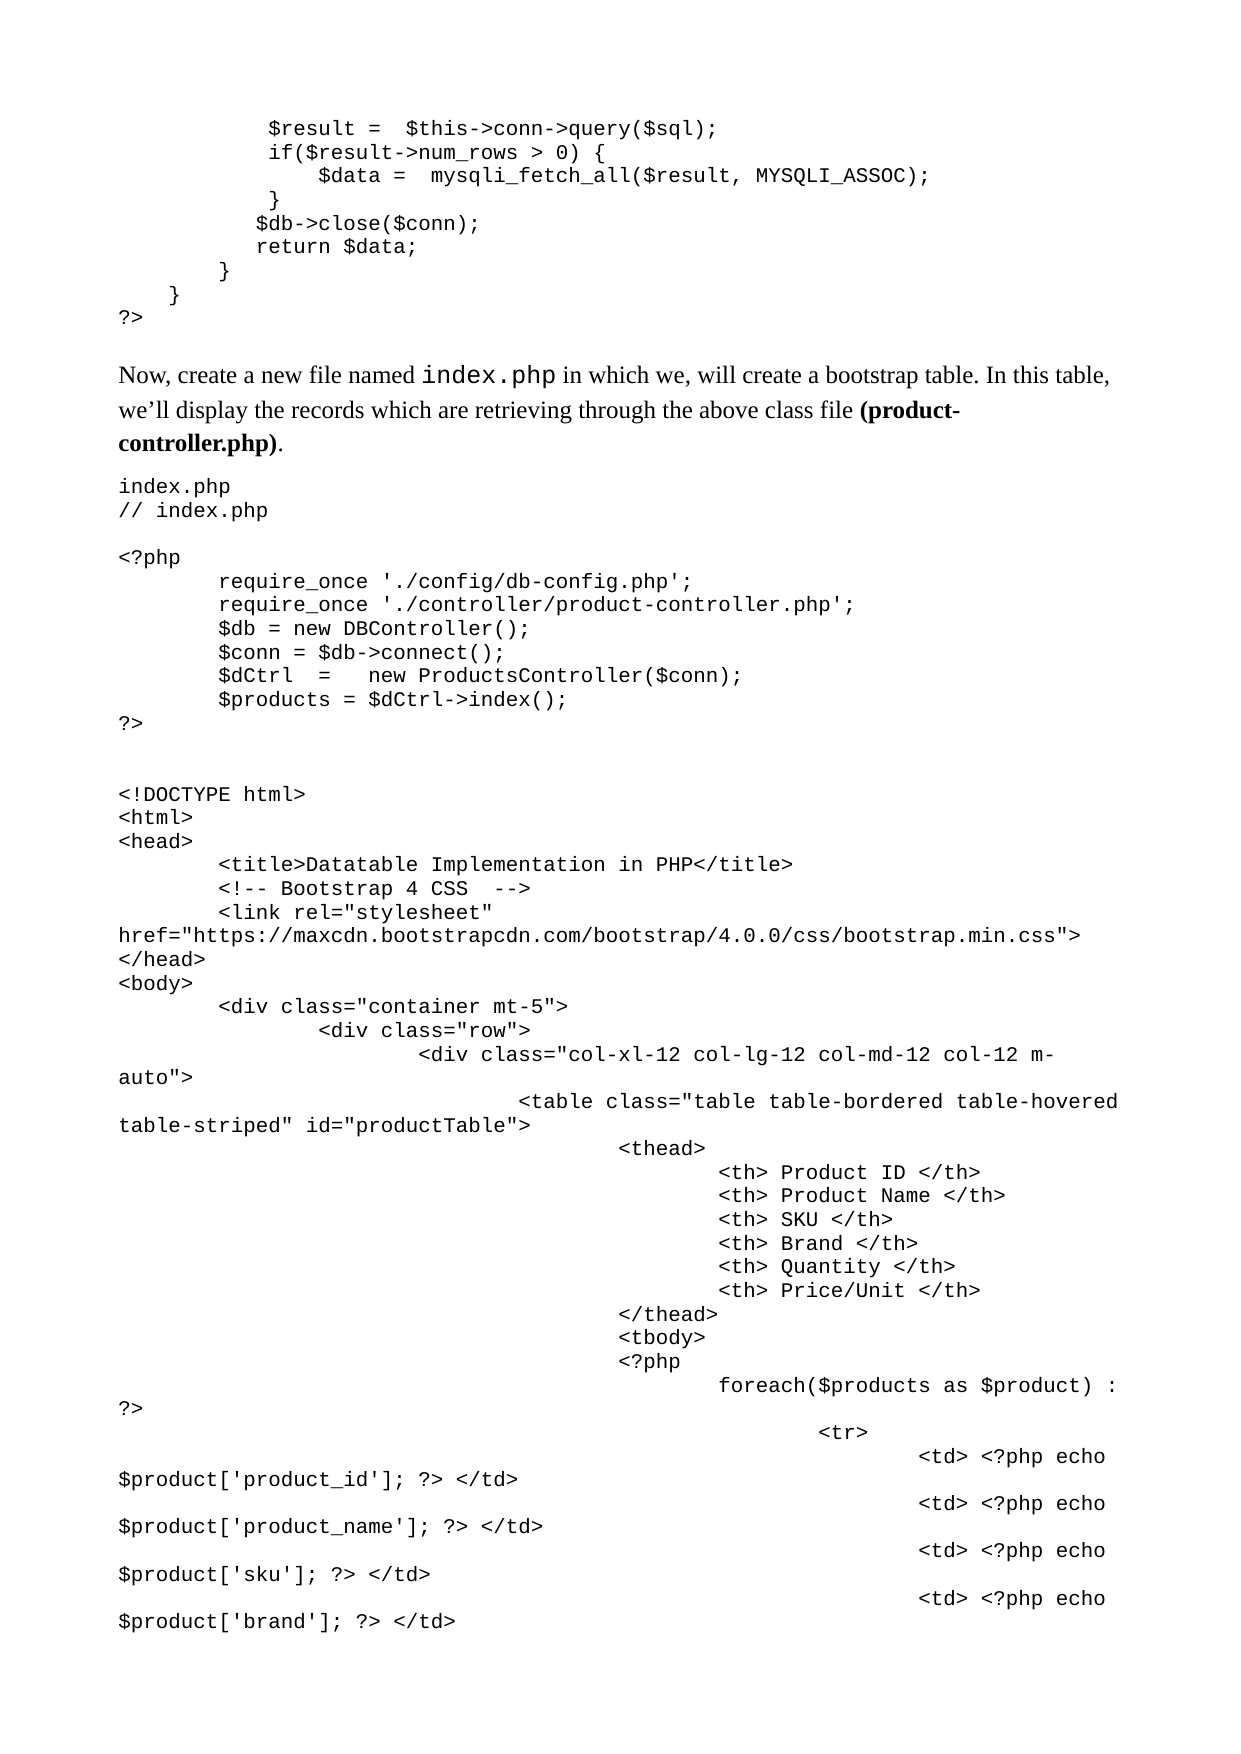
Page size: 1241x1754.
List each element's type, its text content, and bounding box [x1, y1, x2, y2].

text } [118, 189, 1122, 213]
text <thead> [118, 1138, 1122, 1162]
text require_once './config/db-config.php'; [118, 571, 1122, 594]
text <link rel="stylesheet" href="https://maxcdn.bootstrapcdn.com/bootstrap/4.0.0/css/bootstrap.min.css"> [118, 902, 1122, 949]
text foreach($products as $product) : ?> [118, 1375, 1122, 1422]
text </head> [118, 949, 1122, 973]
text $db->close($conn); [118, 213, 1122, 236]
text <th> Price/Unit </th> [118, 1280, 1122, 1304]
text <td> <?php echo $product['product_name']; ?> </td> [118, 1493, 1122, 1540]
text <div class="row"> [118, 1020, 1122, 1044]
text <td> <?php echo $product['product_id']; ?> </td> [118, 1446, 1122, 1493]
text <th> Product Name </th> [118, 1186, 1122, 1209]
text <?php [118, 1351, 1122, 1375]
text <th> Quantity </th> [118, 1256, 1122, 1280]
text <head> [118, 831, 1122, 854]
text <tbody> [118, 1327, 1122, 1351]
text <?php [118, 547, 1122, 571]
text <body> [118, 973, 1122, 996]
text <th> Product ID </th> [118, 1162, 1122, 1186]
text <table class="table table-bordered table-hovered table-striped" id="productTable"> [118, 1091, 1122, 1138]
text <title>Datatable Implementation in PHP</title> [118, 854, 1122, 878]
text <html> [118, 807, 1122, 831]
text Now, create a new file named index.php in which we, will create a bootstrap table. In this table, we’ll display the records which are retrieving through the above class file (product-controller.php). [118, 360, 1122, 457]
text $conn = $db->connect(); [118, 642, 1122, 665]
text $products = $dCtrl->index(); [118, 689, 1122, 713]
text require_once './controller/product-controller.php'; [118, 594, 1122, 618]
text <td> <?php echo $product['sku']; ?> </td> [118, 1540, 1122, 1587]
text <!-- Bootstrap 4 CSS --> [118, 878, 1122, 902]
text <div class="col-xl-12 col-lg-12 col-md-12 col-12 m-auto"> [118, 1044, 1122, 1091]
text <tr> [118, 1422, 1122, 1446]
text <th> Brand </th> [118, 1233, 1122, 1256]
text $data = mysqli_fetch_all($result, MYSQLI_ASSOC); [118, 165, 1122, 189]
text } [118, 260, 1122, 284]
text } [118, 284, 1122, 307]
text $dCtrl = new ProductsController($conn); [118, 665, 1122, 689]
text ?> [118, 713, 1122, 736]
text ?> [118, 307, 1122, 331]
text <!DOCTYPE html> [118, 783, 1122, 807]
text index.php [118, 476, 1122, 500]
text </thead> [118, 1304, 1122, 1327]
text if($result->num_rows > 0) { [118, 142, 1122, 165]
text // index.php [118, 500, 1122, 523]
text $db = new DBController(); [118, 618, 1122, 642]
text <th> SKU </th> [118, 1209, 1122, 1233]
text return $data; [118, 236, 1122, 260]
text $result = $this->conn->query($sql); [118, 118, 1122, 142]
text <div class="container mt-5"> [118, 996, 1122, 1020]
text <td> <?php echo $product['brand']; ?> </td> [118, 1587, 1122, 1635]
